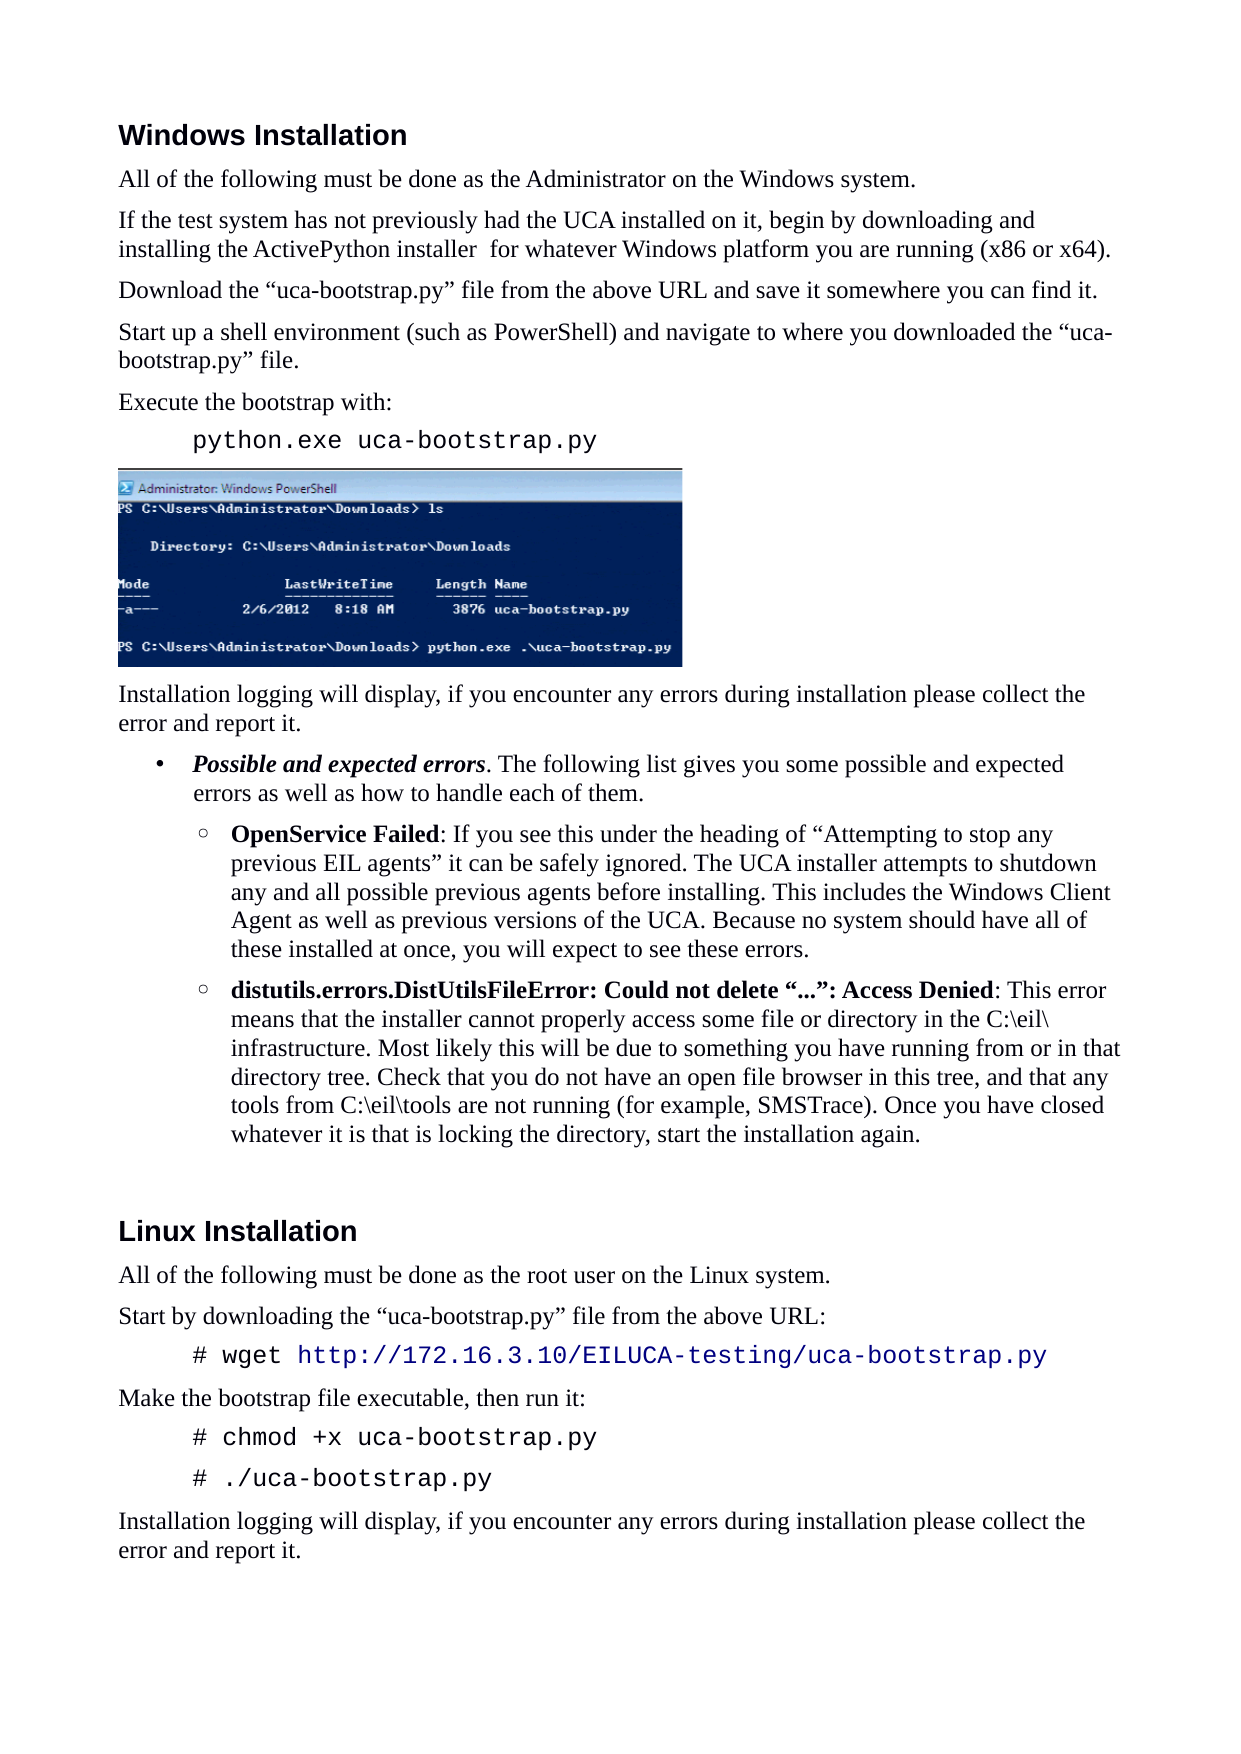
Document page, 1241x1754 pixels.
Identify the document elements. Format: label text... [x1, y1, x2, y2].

text # wget http://172.16.3.10/EILUCA-testing/uca-bootstrap.py [192, 1343, 1122, 1371]
text Installation logging will display, if you encounter any errors during installation please collect the error and report it. [118, 1506, 1122, 1564]
picture [118, 468, 683, 667]
list OpenService Failed: If you see this under the heading of “Attempting to stop any previous EIL agents” it can be safely ignored. The UCA installer attempts to shutdown any and all possible previous agents before installing. This includes the Windows Client Agent as well as previous versions of the UCA. Because no system should have all of these installed at once, you will expect to see these errors. [193, 819, 1122, 963]
subtitle Linux Installation [118, 1214, 1122, 1248]
text python.exe uca-bootstrap.py [192, 428, 1122, 456]
text Execute the bootstrap with: [118, 387, 1122, 415]
text Installation logging will display, if you encounter any errors during installation please collect the error and report it. [118, 679, 1122, 737]
text Download the “uca-bootstrap.py” file from the above URL and save it somewhere you can find it. [118, 275, 1122, 304]
text Start by downloading the “uca-bootstrap.py” file from the above URL: [118, 1301, 1122, 1330]
text All of the following must be done as the Administrator on the Windows system. [118, 164, 1122, 193]
text Make the bootstrap file executable, then run it: [118, 1383, 1122, 1412]
list distutils.errors.DistUtilsFileError: Could not delete “...”: Access Denied: This error means that the installer cannot properly access some file or directory in the C:\eil\ infrastructure. Most likely this will be due to something you have running from or in that directory tree. Check that you do not have an open file browser in this tree, and that any tools from C:\eil\tools are not running (for example, SMSTrace). Once you have closed whatever it is that is locking the directory, start the installation again. [193, 975, 1122, 1148]
subtitle Windows Installation [118, 118, 1122, 152]
text # chmod +x uca-bootstrap.py [192, 1425, 1122, 1453]
text Start up a shell environment (such as PowerShell) and navigate to where you downloaded the “uca-bootstrap.py” file. [118, 317, 1122, 374]
list Possible and expected errors. The following list gives you some possible and expected errors as well as how to handle each of them. [156, 749, 1122, 807]
text If the test system has not previously had the UCA installed on it, begin by downloading and installing the ActivePython installer for whatever Windows platform you are running (x86 or x64). [118, 205, 1122, 263]
text # ./uca-bootstrap.py [192, 1466, 1122, 1494]
text All of the following must be done as the root user on the Linux system. [118, 1260, 1122, 1289]
